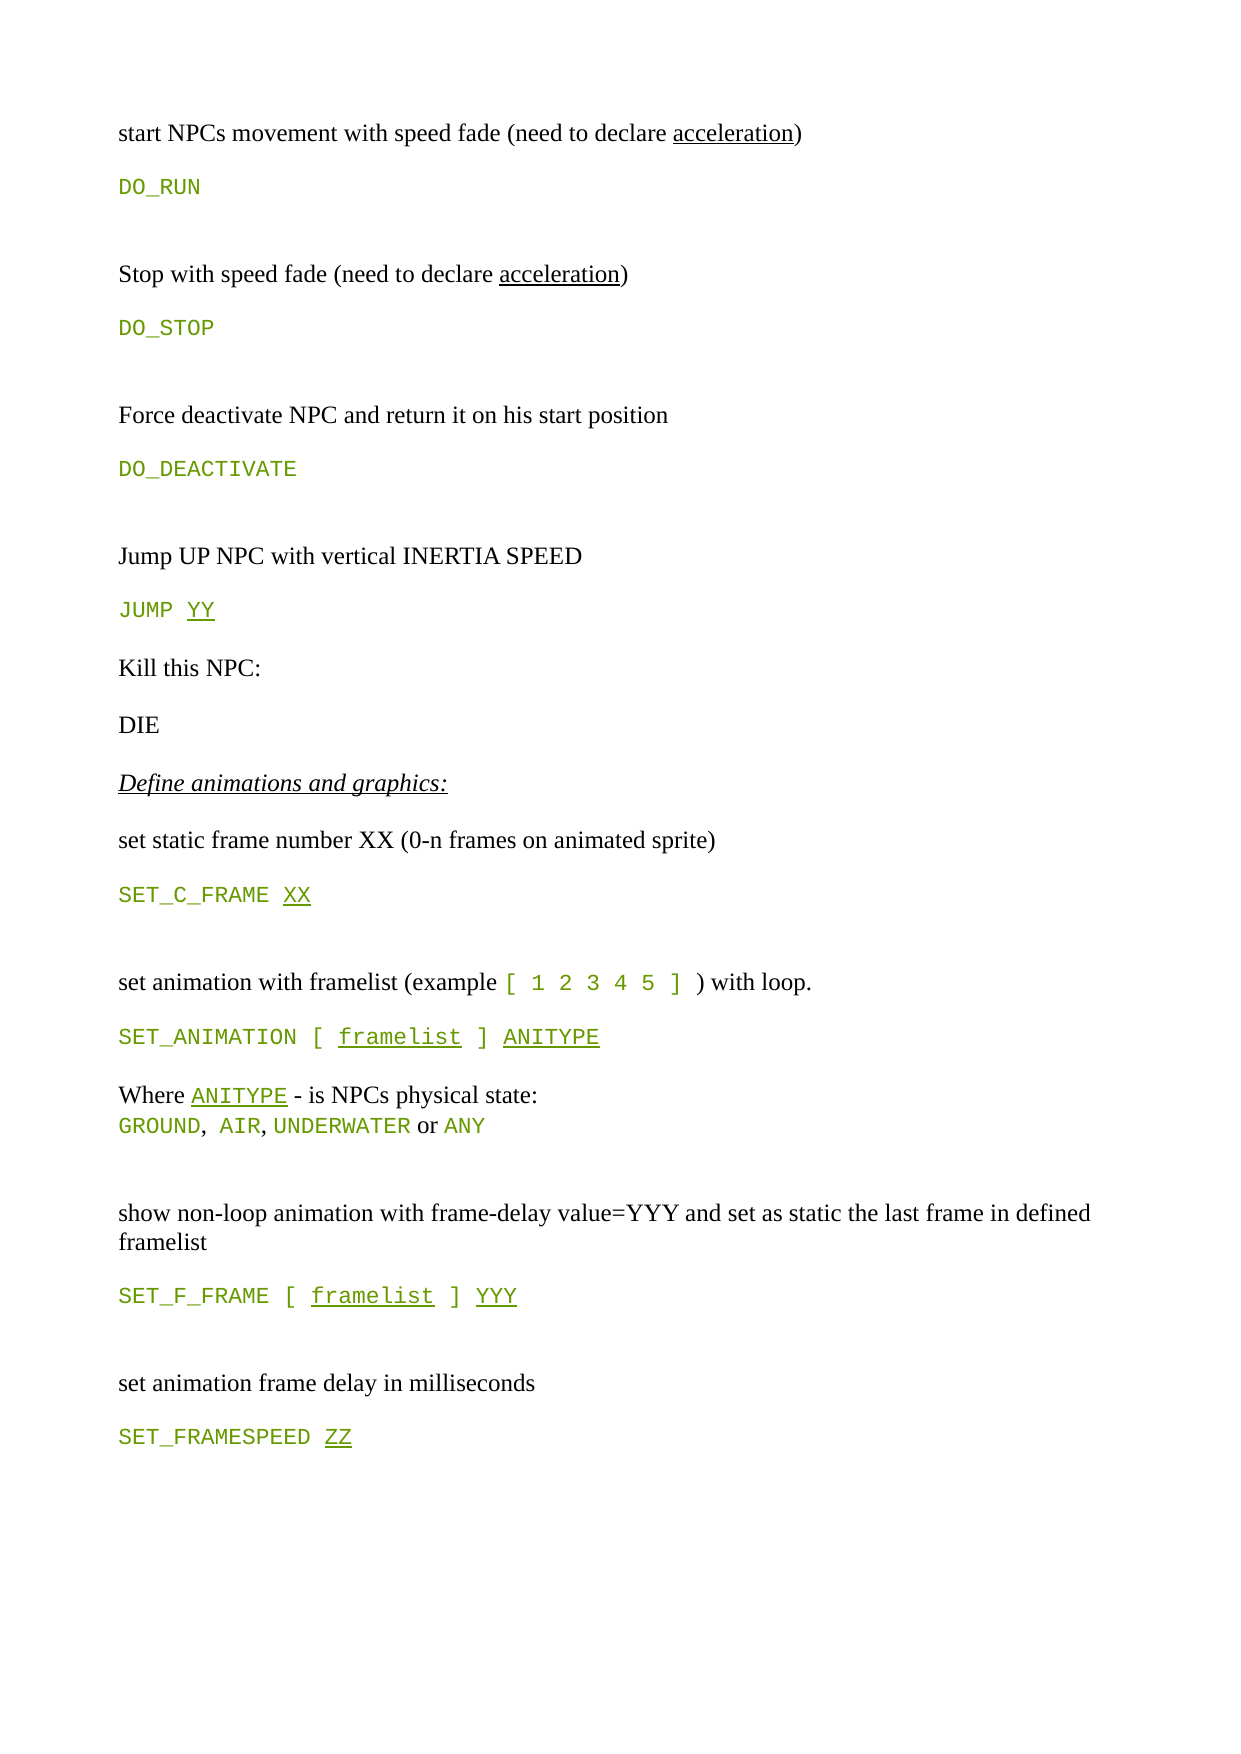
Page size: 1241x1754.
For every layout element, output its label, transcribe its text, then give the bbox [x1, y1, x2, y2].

text Stop with speed fade (need to declare acceleration) [118, 259, 1122, 288]
text JUMP YY [118, 598, 1122, 624]
text set animation with framelist (example [ 1 2 3 4 5 ] ) with loop. [118, 967, 1122, 997]
text DO_STOP [118, 317, 1122, 342]
text show non-loop animation with frame-delay value=YYY and set as static the last frame in defined framelist [118, 1198, 1122, 1256]
text DIE [118, 711, 1122, 739]
text SET_F_FRAME [ framelist ] YYY [118, 1284, 1122, 1310]
text Where ANITYPE - is NPCs physical state: [118, 1080, 1122, 1110]
text start NPCs movement with speed fade (need to declare acceleration) [118, 118, 1122, 147]
text set static frame number XX (0-n frames on animated sprite) [118, 826, 1122, 854]
text Force deactivate NPC and return it on his start position [118, 400, 1122, 429]
text SET_C_FRAME XX [118, 883, 1122, 909]
text Define animations and graphics: [118, 768, 1122, 797]
text DO_RUN [118, 176, 1122, 202]
text SET_ANIMATION [ framelist ] ANITYPE [118, 1026, 1122, 1051]
text SET_FRAMESPEED ZZ [118, 1425, 1122, 1451]
text DO_DEACTIVATE [118, 457, 1122, 483]
text Kill this NPC: [118, 653, 1122, 682]
text Jump UP NPC with vertical INERTIA SPEED [118, 541, 1122, 570]
text GROUND, AIR, UNDERWATER or ANY [118, 1110, 1122, 1141]
text set animation frame delay in milliseconds [118, 1368, 1122, 1397]
